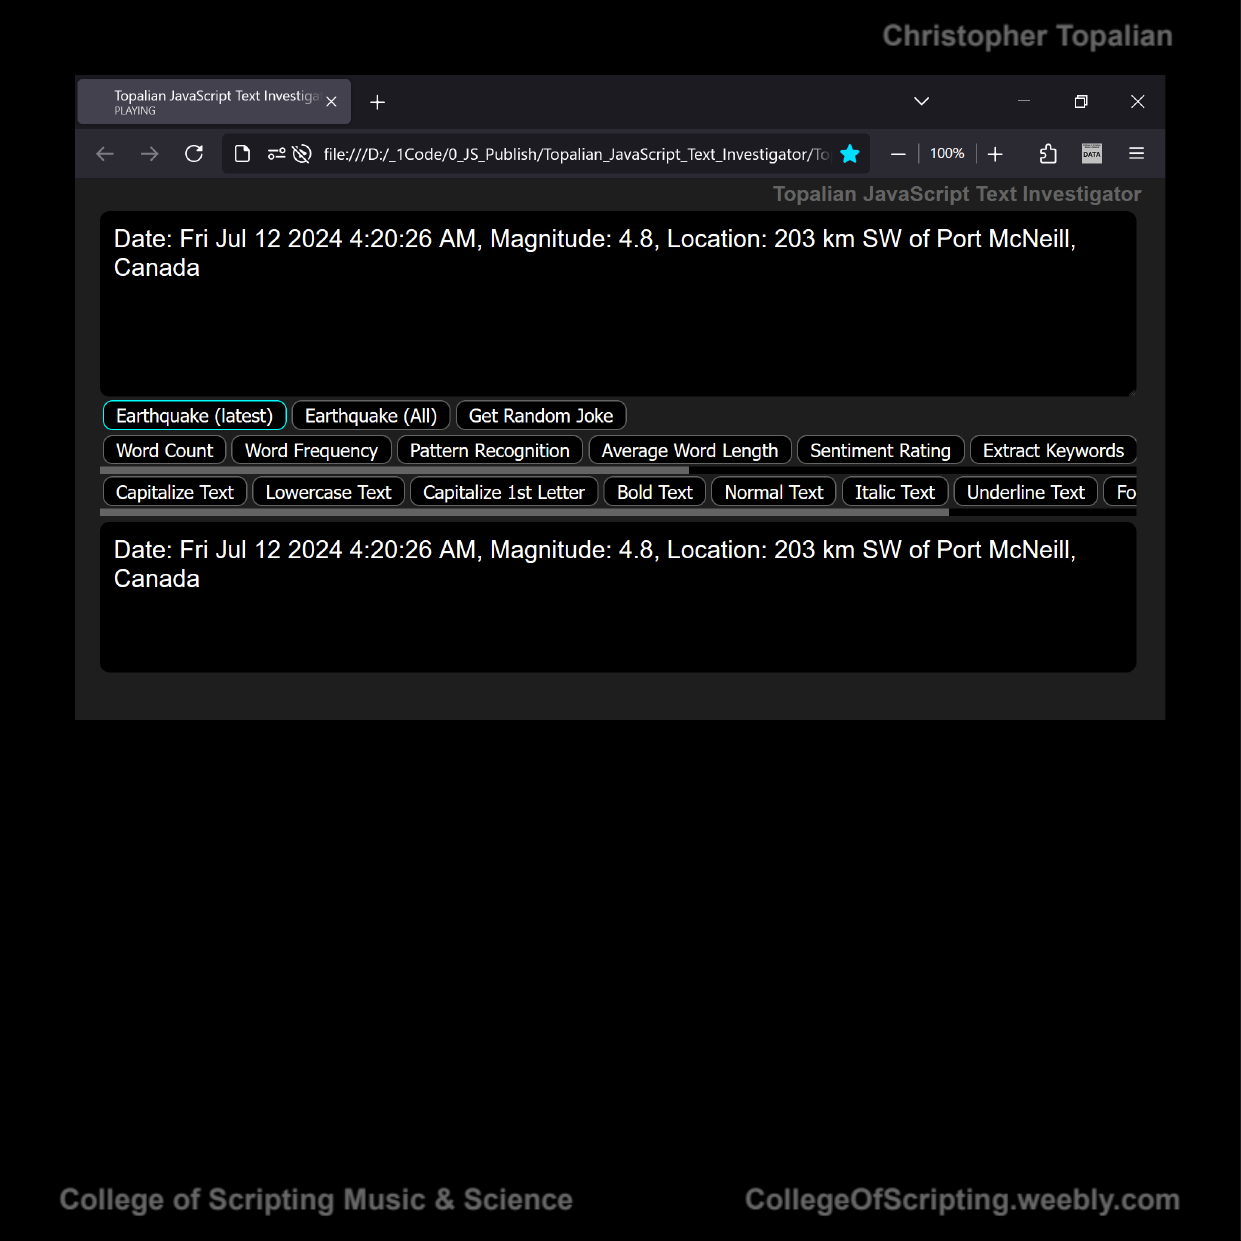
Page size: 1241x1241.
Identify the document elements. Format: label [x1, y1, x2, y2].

picture [75, 75, 1166, 720]
